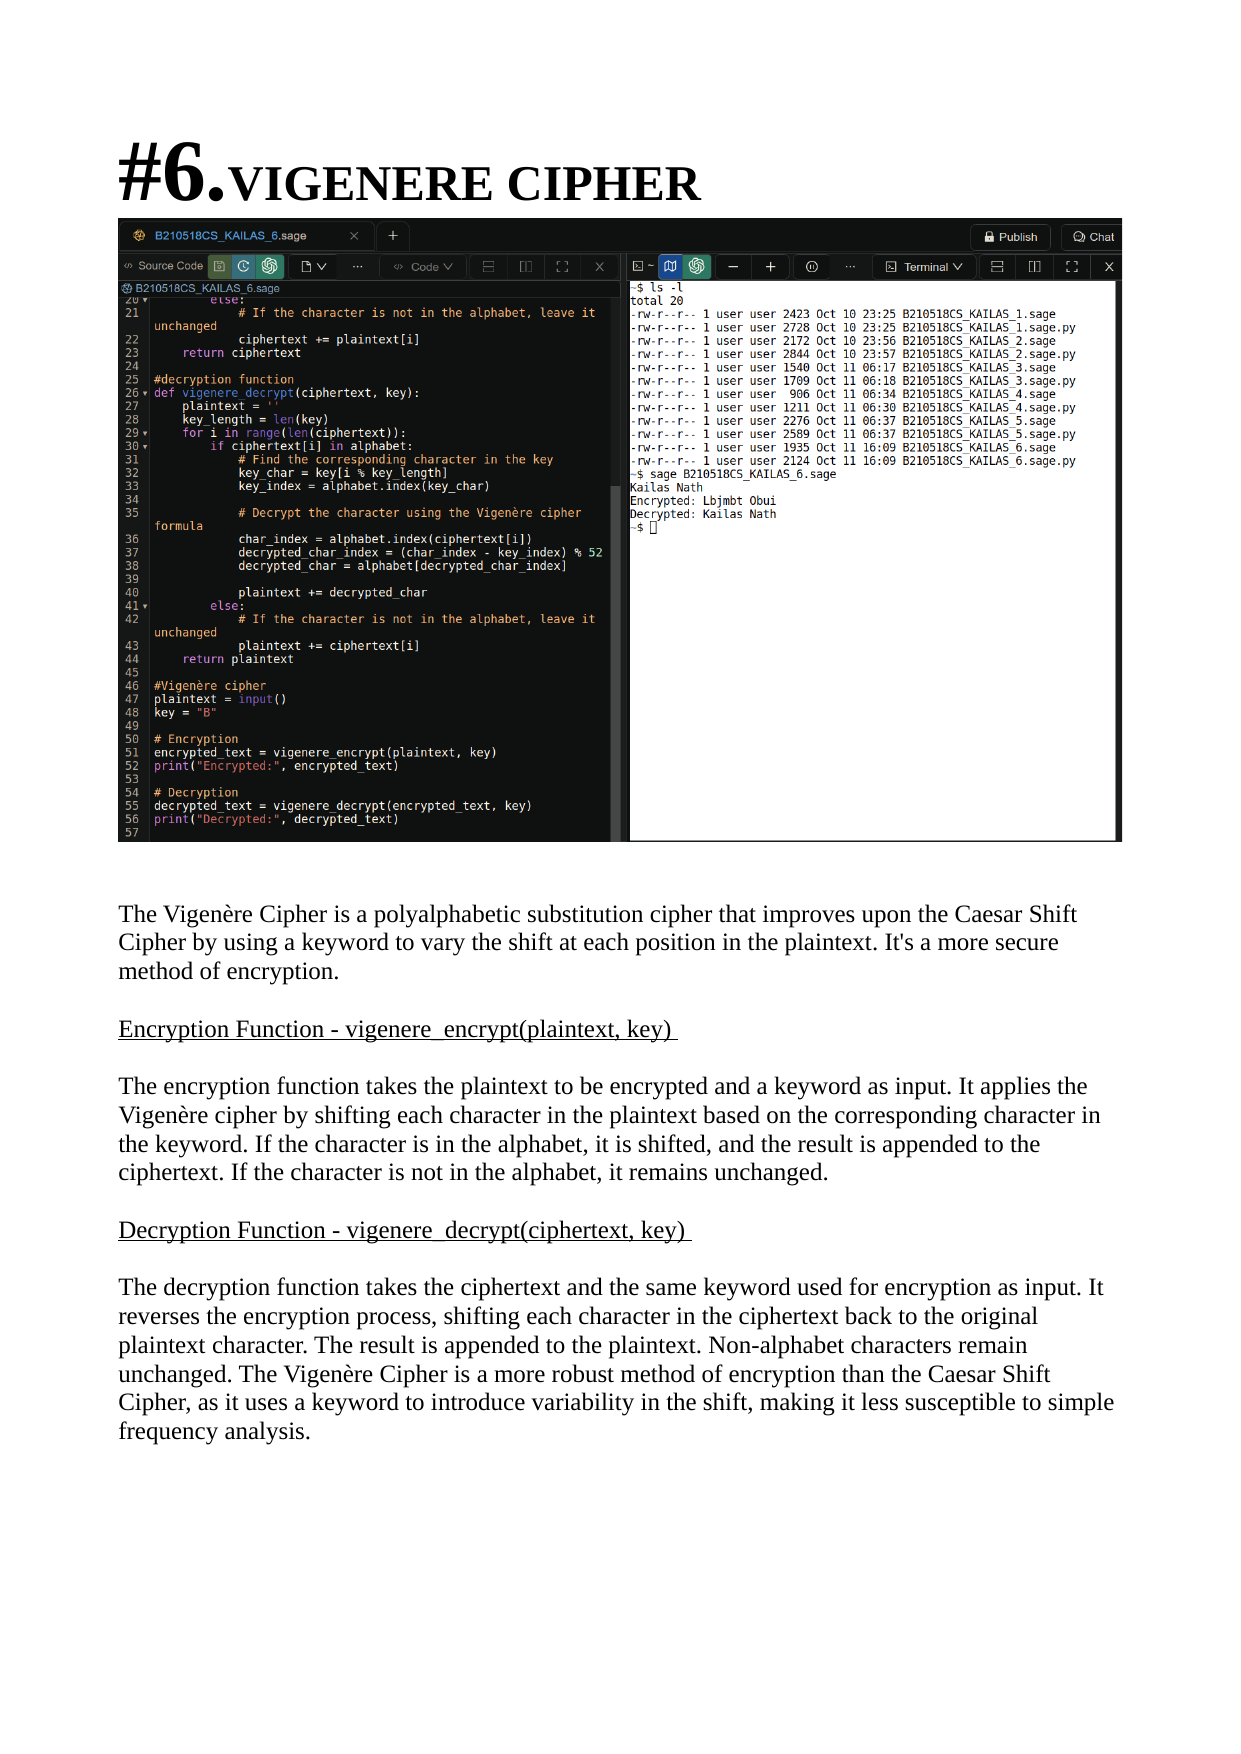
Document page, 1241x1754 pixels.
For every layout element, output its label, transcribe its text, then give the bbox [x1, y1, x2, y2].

text The Vigenère Cipher is a polyalphabetic substitution cipher that improves upon the Caesar Shift Cipher by using a keyword to vary the shift at each position in the plaintext. It's a more secure method of encryption. [118, 899, 1122, 985]
text The encryption function takes the plaintext to be encrypted and a keyword as input. It applies the Vigenère cipher by shifting each character in the plaintext based on the corresponding character in the keyword. If the character is in the alphabet, it is shifted, and the result is appended to the ciphertext. If the character is not in the alphabet, it remains unchanged. [118, 1071, 1122, 1186]
text Encryption Function - vigenere_encrypt(plaintext, key) [118, 1014, 1122, 1042]
text #6.VIGENERE CIPHER [118, 118, 1122, 218]
picture [118, 218, 1123, 842]
text The decryption function takes the ciphertext and the same keyword used for encryption as input. It reverses the encryption process, shifting each character in the ciphertext back to the original plaintext character. The result is appended to the plaintext. Non-alphabet characters remain unchanged. The Vigenère Cipher is a more robust method of encryption than the Caesar Shift Cipher, as it uses a keyword to introduce variability in the shift, making it less susceptible to simple frequency analysis. [118, 1272, 1122, 1445]
text Decryption Function - vigenere_decrypt(ciphertext, key) [118, 1215, 1122, 1244]
